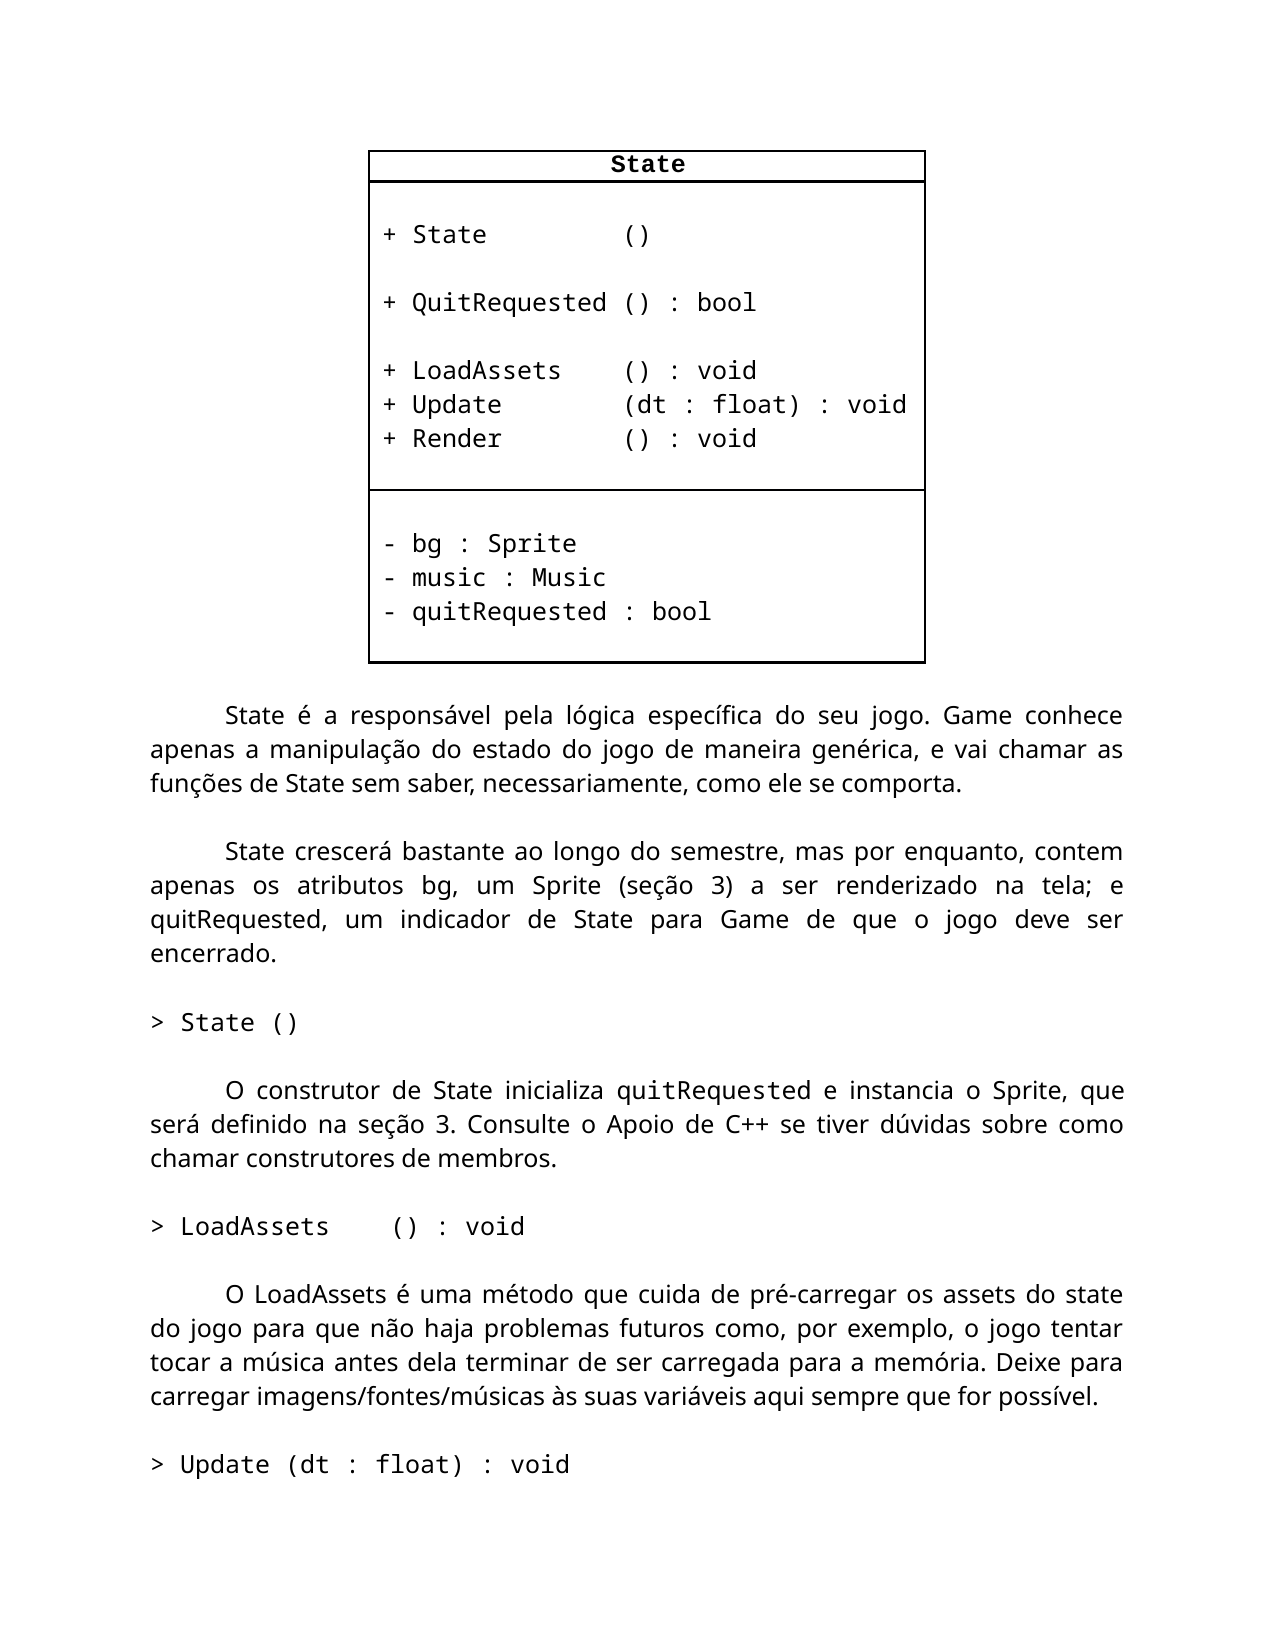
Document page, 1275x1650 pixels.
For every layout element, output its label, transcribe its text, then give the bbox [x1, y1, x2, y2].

text O LoadAssets é uma método que cuida de pré-carregar os assets do state do jogo para que não haja problemas futuros como, por exemplo, o jogo tentar tocar a música antes dela terminar de ser carregada para a memória. Deixe para carregar imagens/fontes/músicas às suas variáveis aqui sempre que for possível. [150, 1277, 1125, 1413]
table_cell - bg : Sprite - music : Music - quitRequested : bool [370, 491, 924, 661]
text > State () [150, 1004, 1125, 1038]
text State crescerá bastante ao longo do semestre, mas por enquanto, contem apenas os atributos bg, um Sprite (seção 3) a ser renderizado na tela; e quitRequested, um indicador de State para Game de que o jogo deve ser encerrado. [150, 834, 1125, 970]
table_cell + State () + QuitRequested () : bool + LoadAssets () : void + Update (dt : float) : void + Render () : void [370, 183, 924, 489]
text > Update (dt : float) : void [150, 1447, 1125, 1481]
text > LoadAssets () : void [150, 1208, 1125, 1243]
text State é a responsável pela lógica específica do seu jogo. Game conhece apenas a manipulação do estado do jogo de maneira genérica, e vai chamar as funções de State sem saber, necessariamente, como ele se comporta. [150, 698, 1125, 800]
table_header State [370, 152, 924, 180]
text O construtor de State inicializa quitRequested e instancia o Sprite, que será definido na seção 3. Consulte o Apoio de C++ se tiver dúvidas sobre como chamar construtores de membros. [150, 1072, 1125, 1174]
